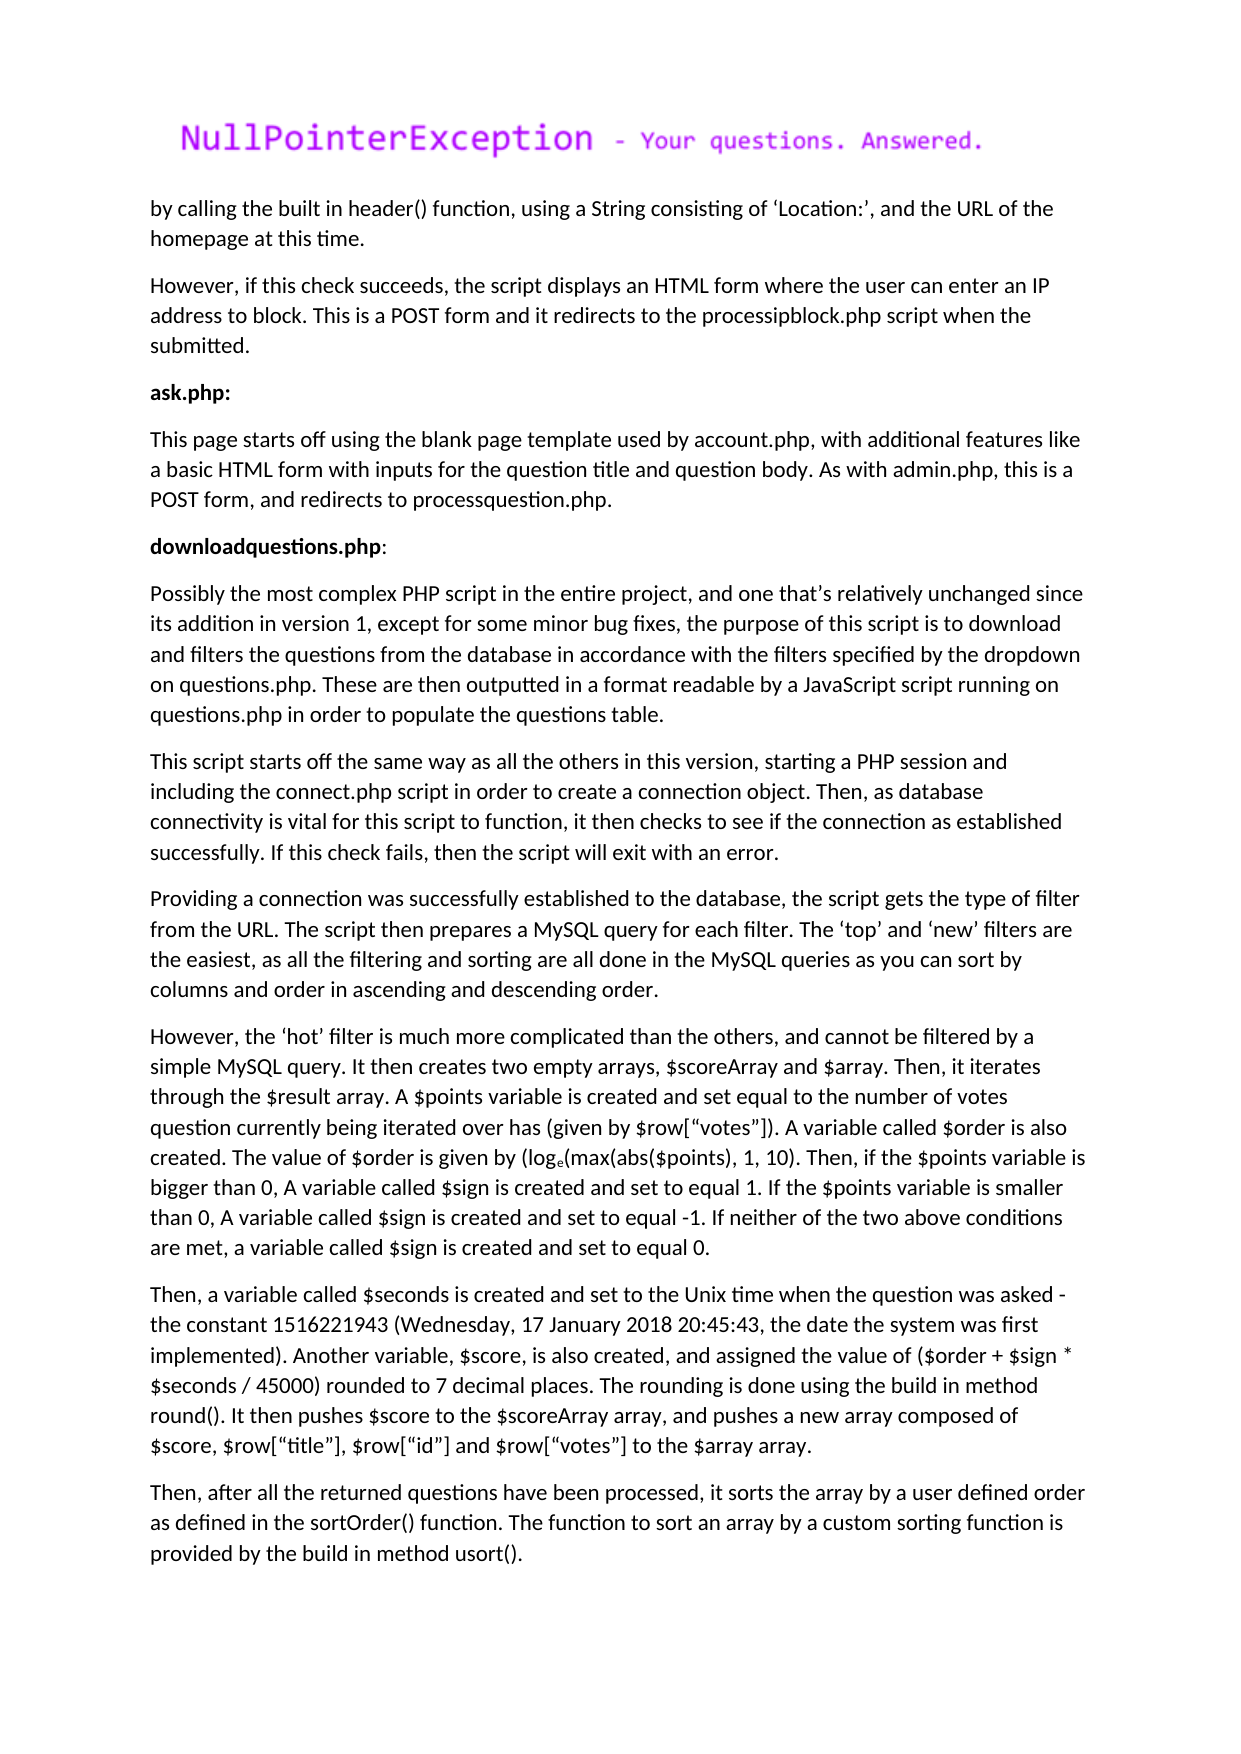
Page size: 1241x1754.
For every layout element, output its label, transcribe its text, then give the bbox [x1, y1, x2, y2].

text Then, a variable called $seconds is created and set to the Unix time when the question was asked - the constant 1516221943 (Wednesday, 17 January 2018 20:45:43, the date the system was first implemented). Another variable, $score, is also created, and assigned the value of ($order + $sign * $seconds / 45000) rounded to 7 decimal places. The rounding is done using the build in method round(). It then pushes $score to the $scoreArray array, and pushes a new array composed of $score, $row[“title”], $row[“id”] and $row[“votes”] to the $array array. [150, 1280, 1090, 1459]
text However, if this check succeeds, the script displays an HTML form where the user can enter an IP address to block. This is a POST form and it redirects to the processipblock.php script when the submitted. [150, 271, 1090, 359]
text Providing a connection was successfully established to the database, the script gets the type of filter from the URL. The script then prepares a MySQL query for each filter. The ‘top’ and ‘new’ filters are the easiest, as all the filtering and sorting are all done in the MySQL queries as you can sort by columns and order in ascending and descending order. [150, 884, 1090, 1003]
picture [150, 73, 1091, 194]
text This page starts off using the blank page template used by account.php, with additional features like a basic HTML form with inputs for the question title and question body. As with admin.php, this is a POST form, and redirects to processquestion.php. [150, 425, 1090, 514]
text Possibly the most complex PHP script in the entire project, and one that’s relatively unchanged since its addition in version 1, except for some minor bug fixes, the purpose of this script is to download and filters the questions from the database in accordance with the filters specified by the dropdown on questions.php. These are then outputted in a format readable by a JavaScript script running on questions.php in order to populate the questions table. [150, 579, 1090, 728]
text This script starts off the same way as all the others in this version, starting a PHP session and including the connect.php script in order to create a connection object. Then, as database connectivity is vital for this script to function, it then checks to see if the connection as established successfully. If this check fails, then the script will exit with an error. [150, 747, 1090, 866]
text ask.php: [150, 378, 1090, 406]
text by calling the built in header() function, using a String consisting of ‘Location:’, and the URL of the homepage at this time. [150, 194, 1090, 252]
text However, the ‘hot’ filter is much more complicated than the others, and cannot be filtered by a simple MySQL query. It then creates two empty arrays, $scoreArray and $array. Then, it iterates through the $result array. A $points variable is created and set equal to the number of votes question currently being iterated over has (given by $row[“votes”]). A variable called $order is also created. The value of $order is given by (loge(max(abs($points), 1, 10). Then, if the $points variable is bigger than 0, A variable called $sign is created and set to equal 1. If the $points variable is smaller than 0, A variable called $sign is created and set to equal -1. If neither of the two above conditions are met, a variable called $sign is created and set to equal 0. [150, 1022, 1090, 1262]
text downloadquestions.php: [150, 532, 1090, 561]
text Then, after all the returned questions have been processed, it sorts the array by a user defined order as defined in the sortOrder() function. The function to sort an array by a custom sorting function is provided by the build in method usort(). [150, 1478, 1090, 1567]
